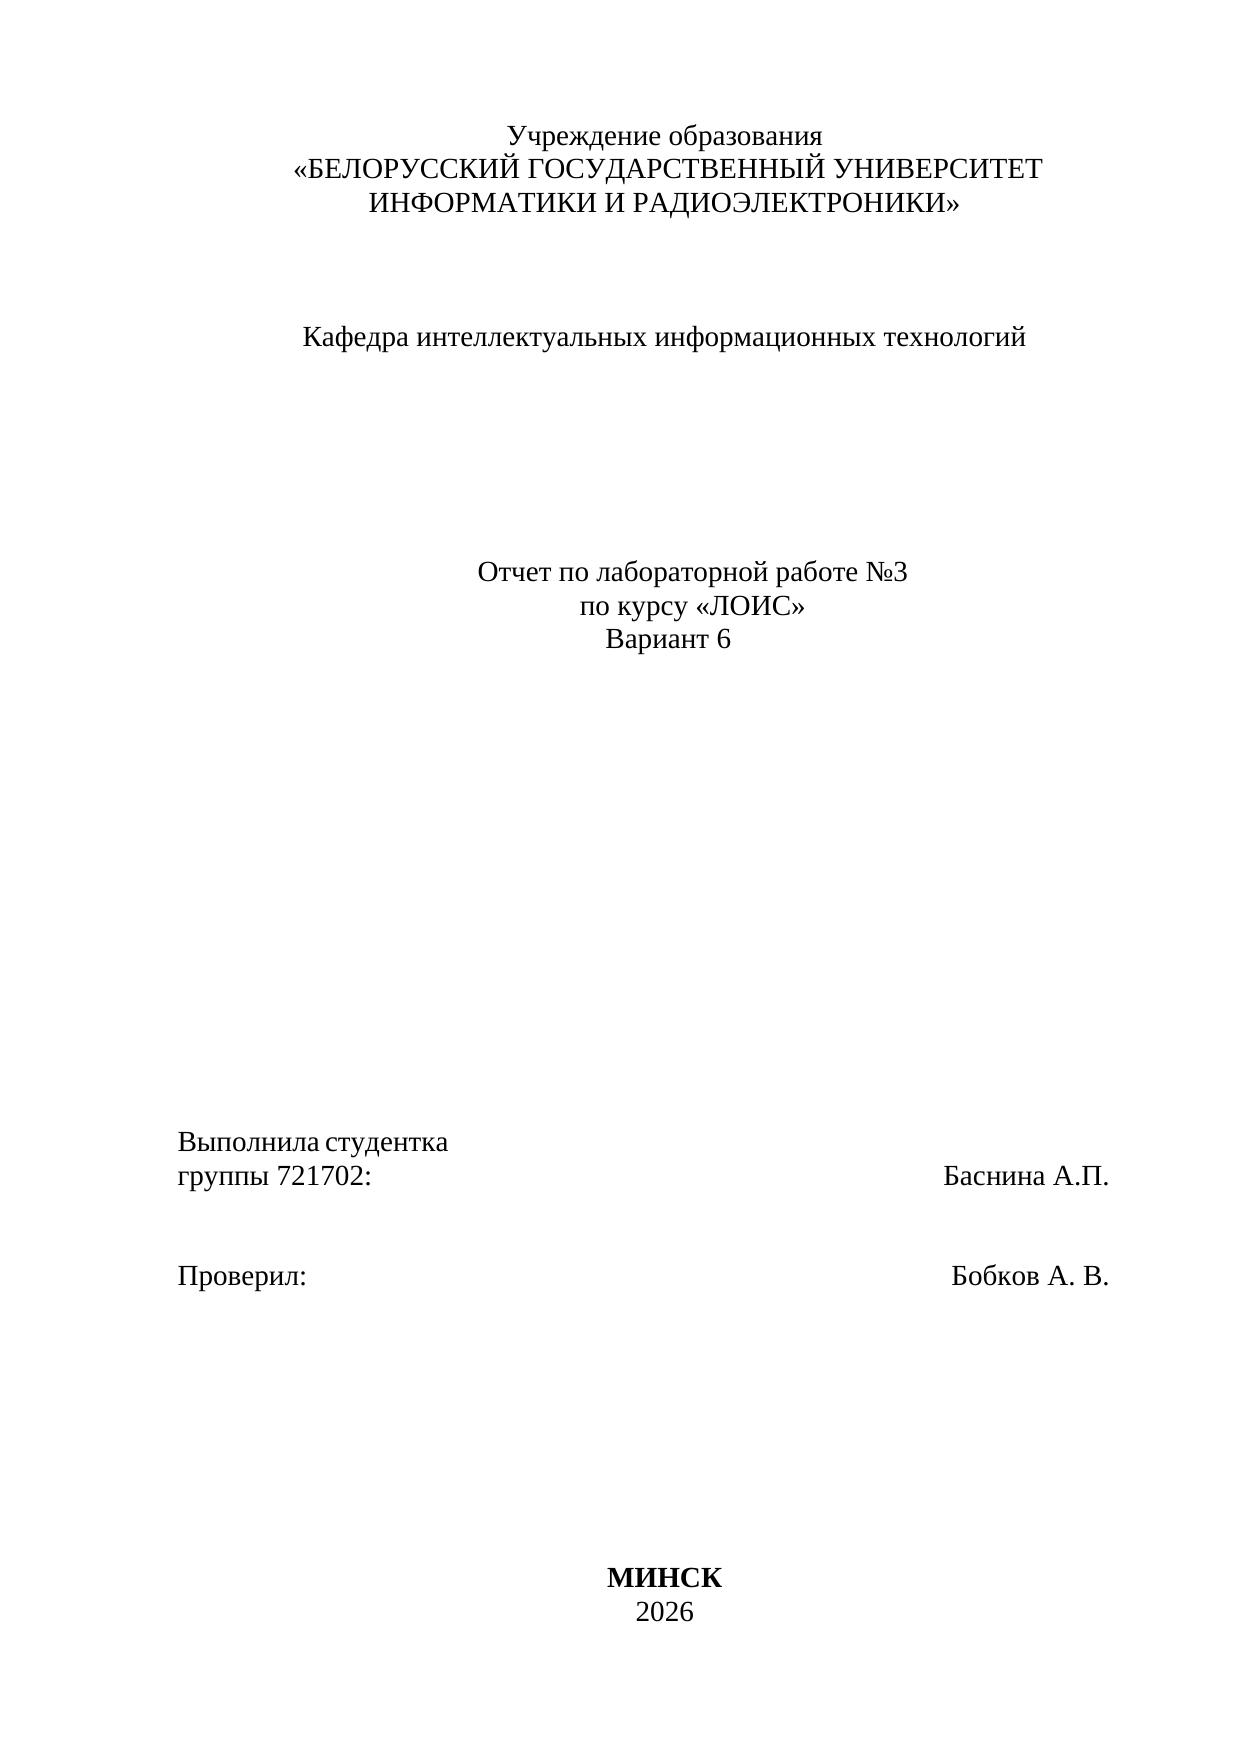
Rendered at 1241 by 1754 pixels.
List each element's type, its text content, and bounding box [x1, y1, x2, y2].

text Вариант 6 [177, 621, 1152, 655]
text Проверил: Бобков А. В. [177, 1258, 1152, 1292]
text «БЕЛОРУССКИЙ ГОСУДАРСТВЕННЫЙ УНИВЕРСИТЕТ [177, 152, 1152, 185]
text МИНСК [177, 1560, 1152, 1594]
text ИНФОРМАТИКИ И РАДИОЭЛЕКТРОНИКИ» [177, 185, 1152, 219]
text группы 721702: Баснина А.П. [177, 1158, 1152, 1191]
text по курсу «ЛОИС» [177, 588, 1152, 621]
text Кафедра интеллектуальных информационных технологий [177, 319, 1152, 353]
text Выполнила студентка [177, 1124, 1152, 1158]
text Учреждение образования [177, 118, 1152, 152]
text Отчет по лабораторной работе №3 [177, 554, 1152, 588]
text 2020 [177, 1594, 1152, 1627]
